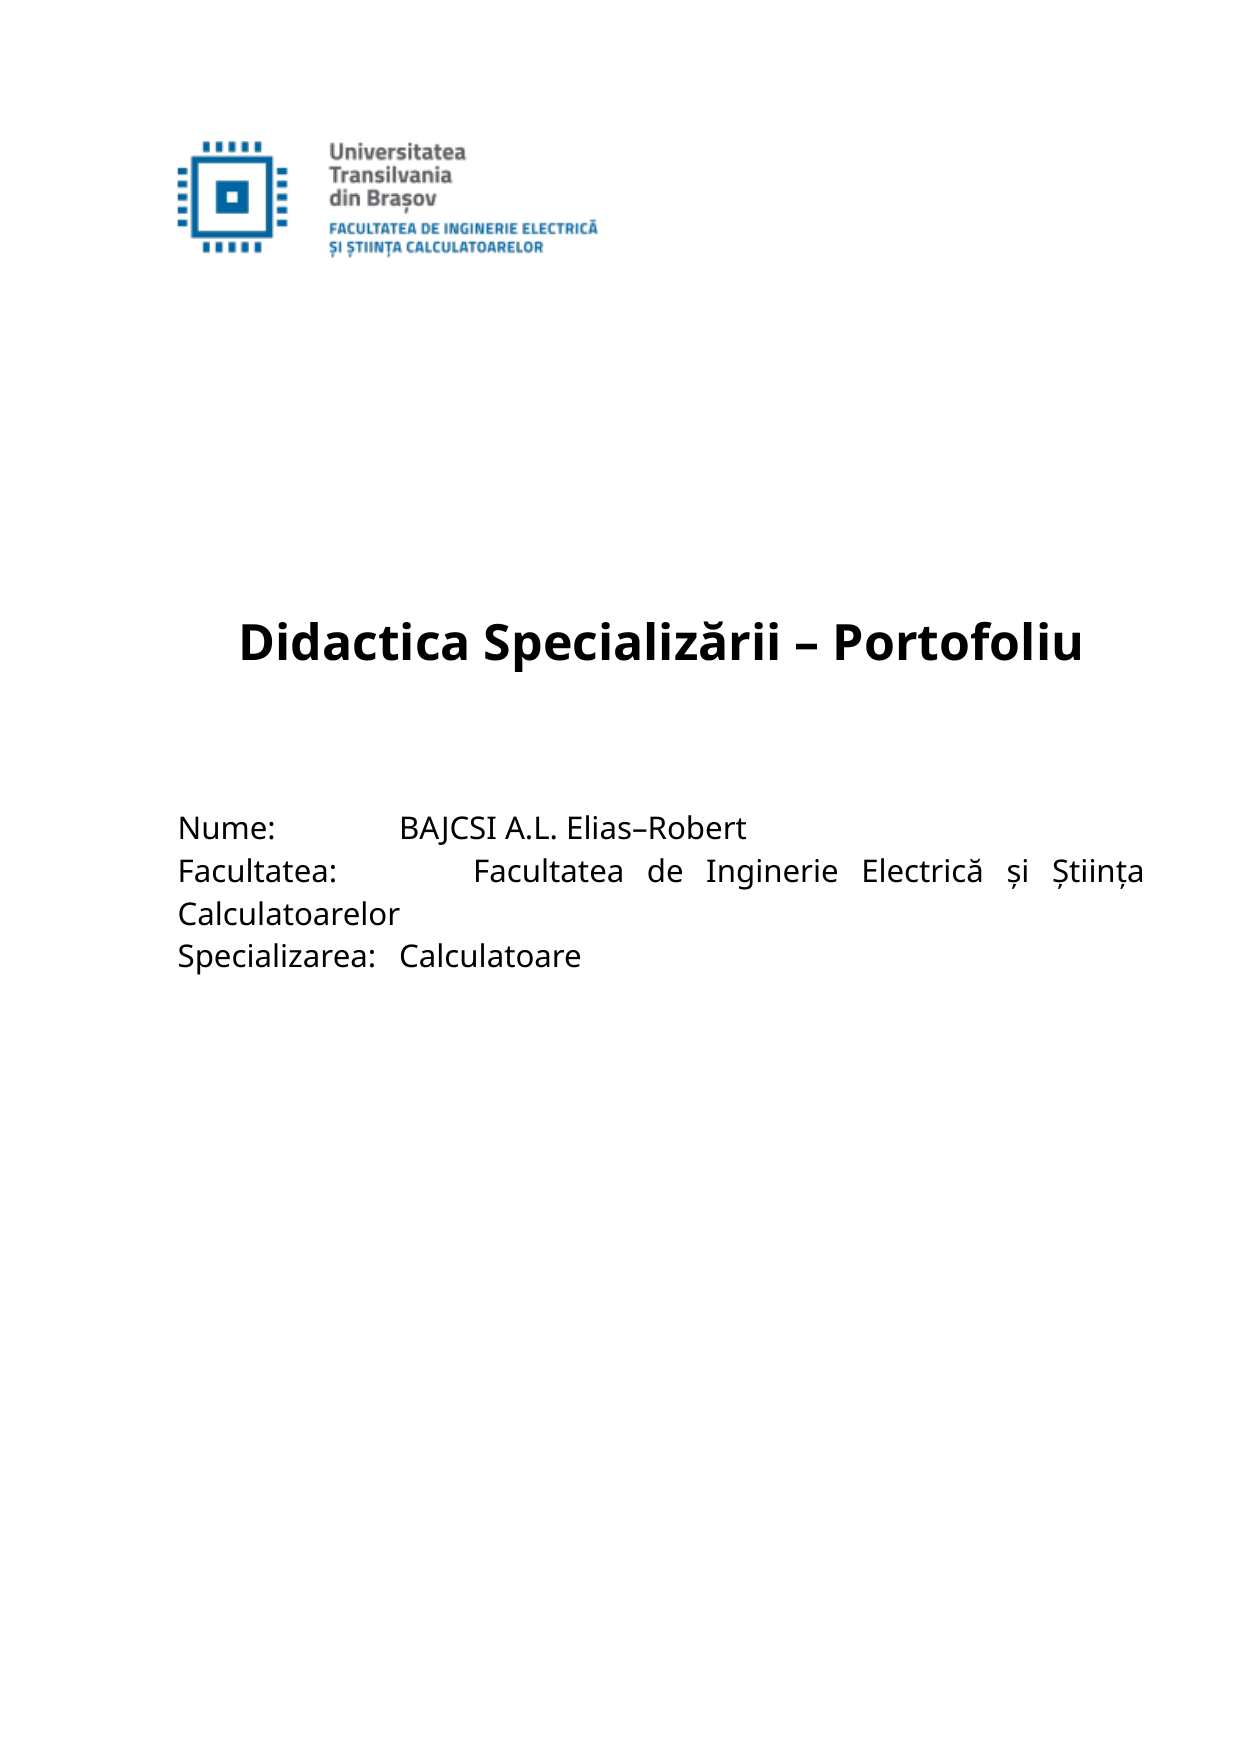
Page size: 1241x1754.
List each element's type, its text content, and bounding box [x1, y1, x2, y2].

text Nume: BAJCSI A.L. Elias–Robert [177, 806, 1146, 849]
text Facultatea: Facultatea de Inginerie Electrică și Știința Calculatoarelor [177, 849, 1146, 934]
subtitle Didactica Specializării – Portofoliu [177, 606, 1146, 674]
text Specializarea: Calculatoare [177, 934, 1146, 977]
picture [177, 118, 598, 283]
